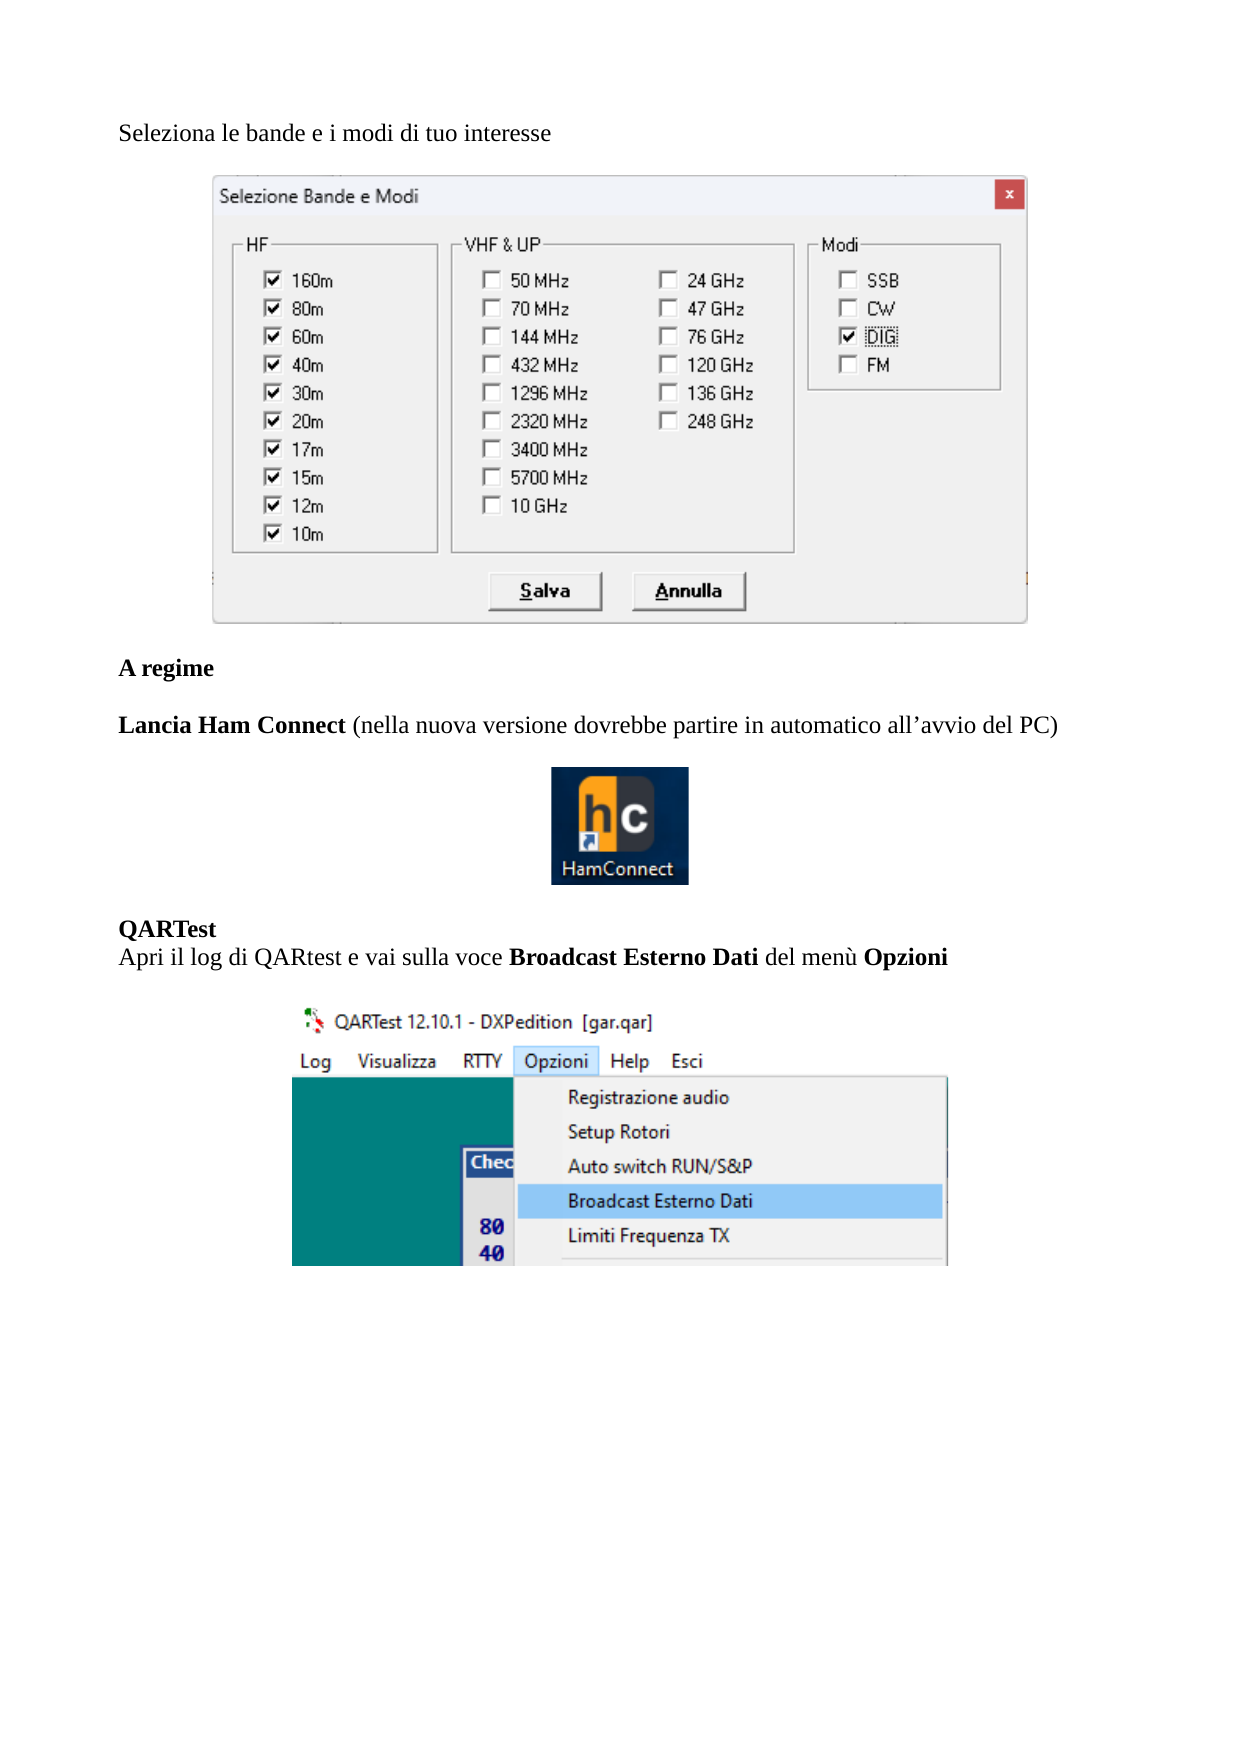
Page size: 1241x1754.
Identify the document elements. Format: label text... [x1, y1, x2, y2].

picture [292, 1000, 949, 1266]
text QARTest [118, 914, 1122, 942]
text A regime [118, 653, 1122, 682]
text Lancia Ham Connect (nella nuova versione dovrebbe partire in automatico all’avvio del PC) [118, 710, 1122, 739]
picture [212, 175, 1028, 624]
text Seleziona le bande e i modi di tuo interesse [118, 118, 1122, 147]
picture [551, 767, 689, 885]
text Apri il log di QARtest e vai sulla voce Broadcast Esterno Dati del menù Opzioni [118, 942, 1122, 971]
